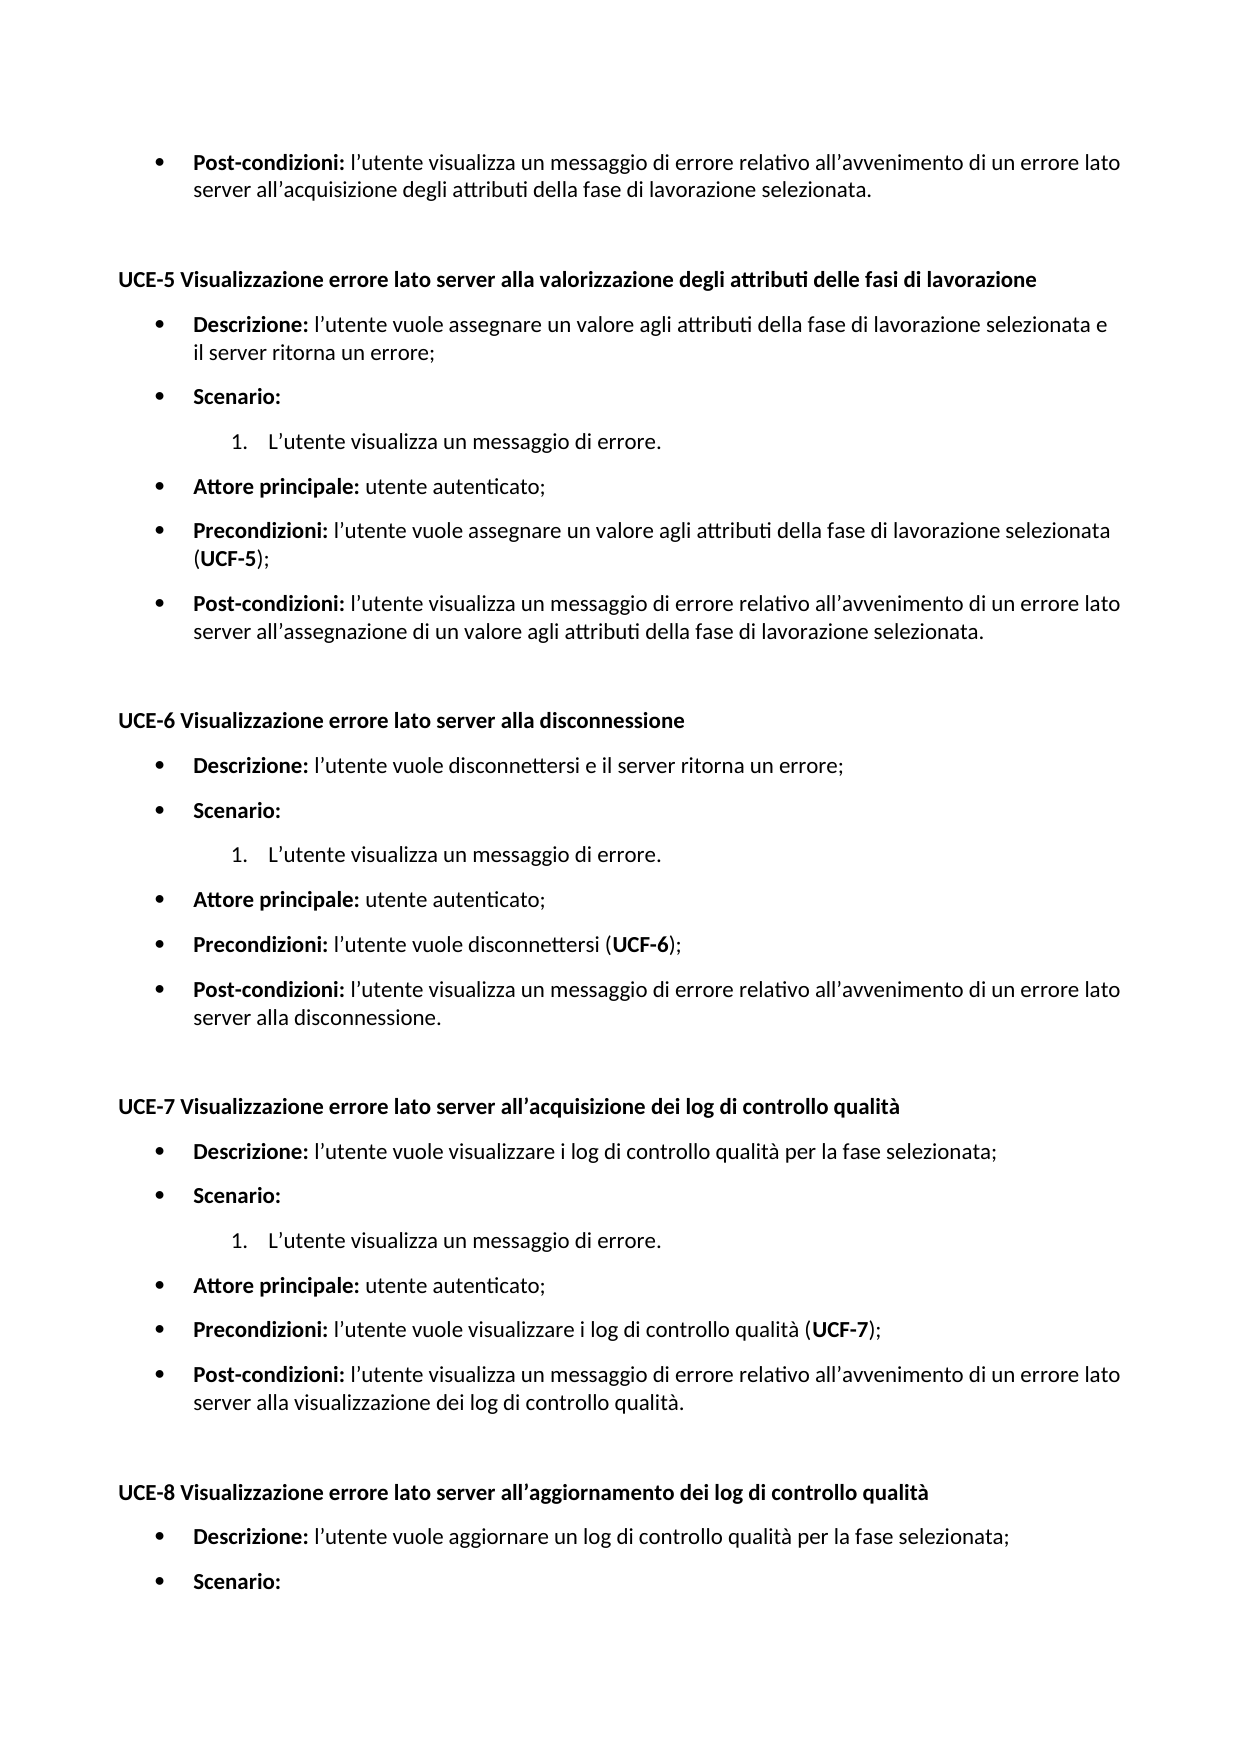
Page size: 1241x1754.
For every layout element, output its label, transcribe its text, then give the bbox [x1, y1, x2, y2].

list Precondizioni: l’utente vuole assegnare un valore agli attributi della fase di lavorazione selezionata (UCF-5); [156, 516, 1122, 572]
list Attore principale: utente autenticato; [156, 1271, 1122, 1299]
list Scenario: [156, 796, 1122, 824]
list Precondizioni: l’utente vuole visualizzare i log di controllo qualità (UCF-7); [156, 1316, 1122, 1343]
text UCE-8 Visualizzazione errore lato server all’aggiornamento dei log di controllo qualità [118, 1478, 1122, 1506]
list Precondizioni: l’utente vuole disconnettersi (UCF-6); [156, 930, 1122, 958]
list L’utente visualizza un messaggio di errore. [231, 1226, 1122, 1254]
list L’utente visualizza un messaggio di errore. [231, 841, 1122, 869]
list Attore principale: utente autenticato; [156, 885, 1122, 913]
list L’utente visualizza un messaggio di errore. [231, 427, 1122, 455]
list Scenario: [156, 1181, 1122, 1209]
list Post-condizioni: l’utente visualizza un messaggio di errore relativo all’avvenimento di un errore lato server alla visualizzazione dei log di controllo qualità. [156, 1360, 1122, 1416]
list Descrizione: l’utente vuole assegnare un valore agli attributi della fase di lavorazione selezionata e il server ritorna un errore; [156, 310, 1122, 366]
text UCE-6 Visualizzazione errore lato server alla disconnessione [118, 707, 1122, 734]
list Descrizione: l’utente vuole visualizzare i log di controllo qualità per la fase selezionata; [156, 1137, 1122, 1165]
text UCE-5 Visualizzazione errore lato server alla valorizzazione degli attributi delle fasi di lavorazione [118, 265, 1122, 293]
list Descrizione: l’utente vuole disconnettersi e il server ritorna un errore; [156, 751, 1122, 779]
list Post-condizioni: l’utente visualizza un messaggio di errore relativo all’avvenimento di un errore lato server all’acquisizione degli attributi della fase di lavorazione selezionata. [156, 148, 1122, 204]
list Scenario: [156, 382, 1122, 410]
text UCE-7 Visualizzazione errore lato server all’acquisizione dei log di controllo qualità [118, 1092, 1122, 1120]
list Scenario: [156, 1567, 1122, 1595]
list Attore principale: utente autenticato; [156, 472, 1122, 500]
list Post-condizioni: l’utente visualizza un messaggio di errore relativo all’avvenimento di un errore lato server all’assegnazione di un valore agli attributi della fase di lavorazione selezionata. [156, 589, 1122, 645]
list Post-condizioni: l’utente visualizza un messaggio di errore relativo all’avvenimento di un errore lato server alla disconnessione. [156, 975, 1122, 1031]
list Descrizione: l’utente vuole aggiornare un log di controllo qualità per la fase selezionata; [156, 1522, 1122, 1550]
